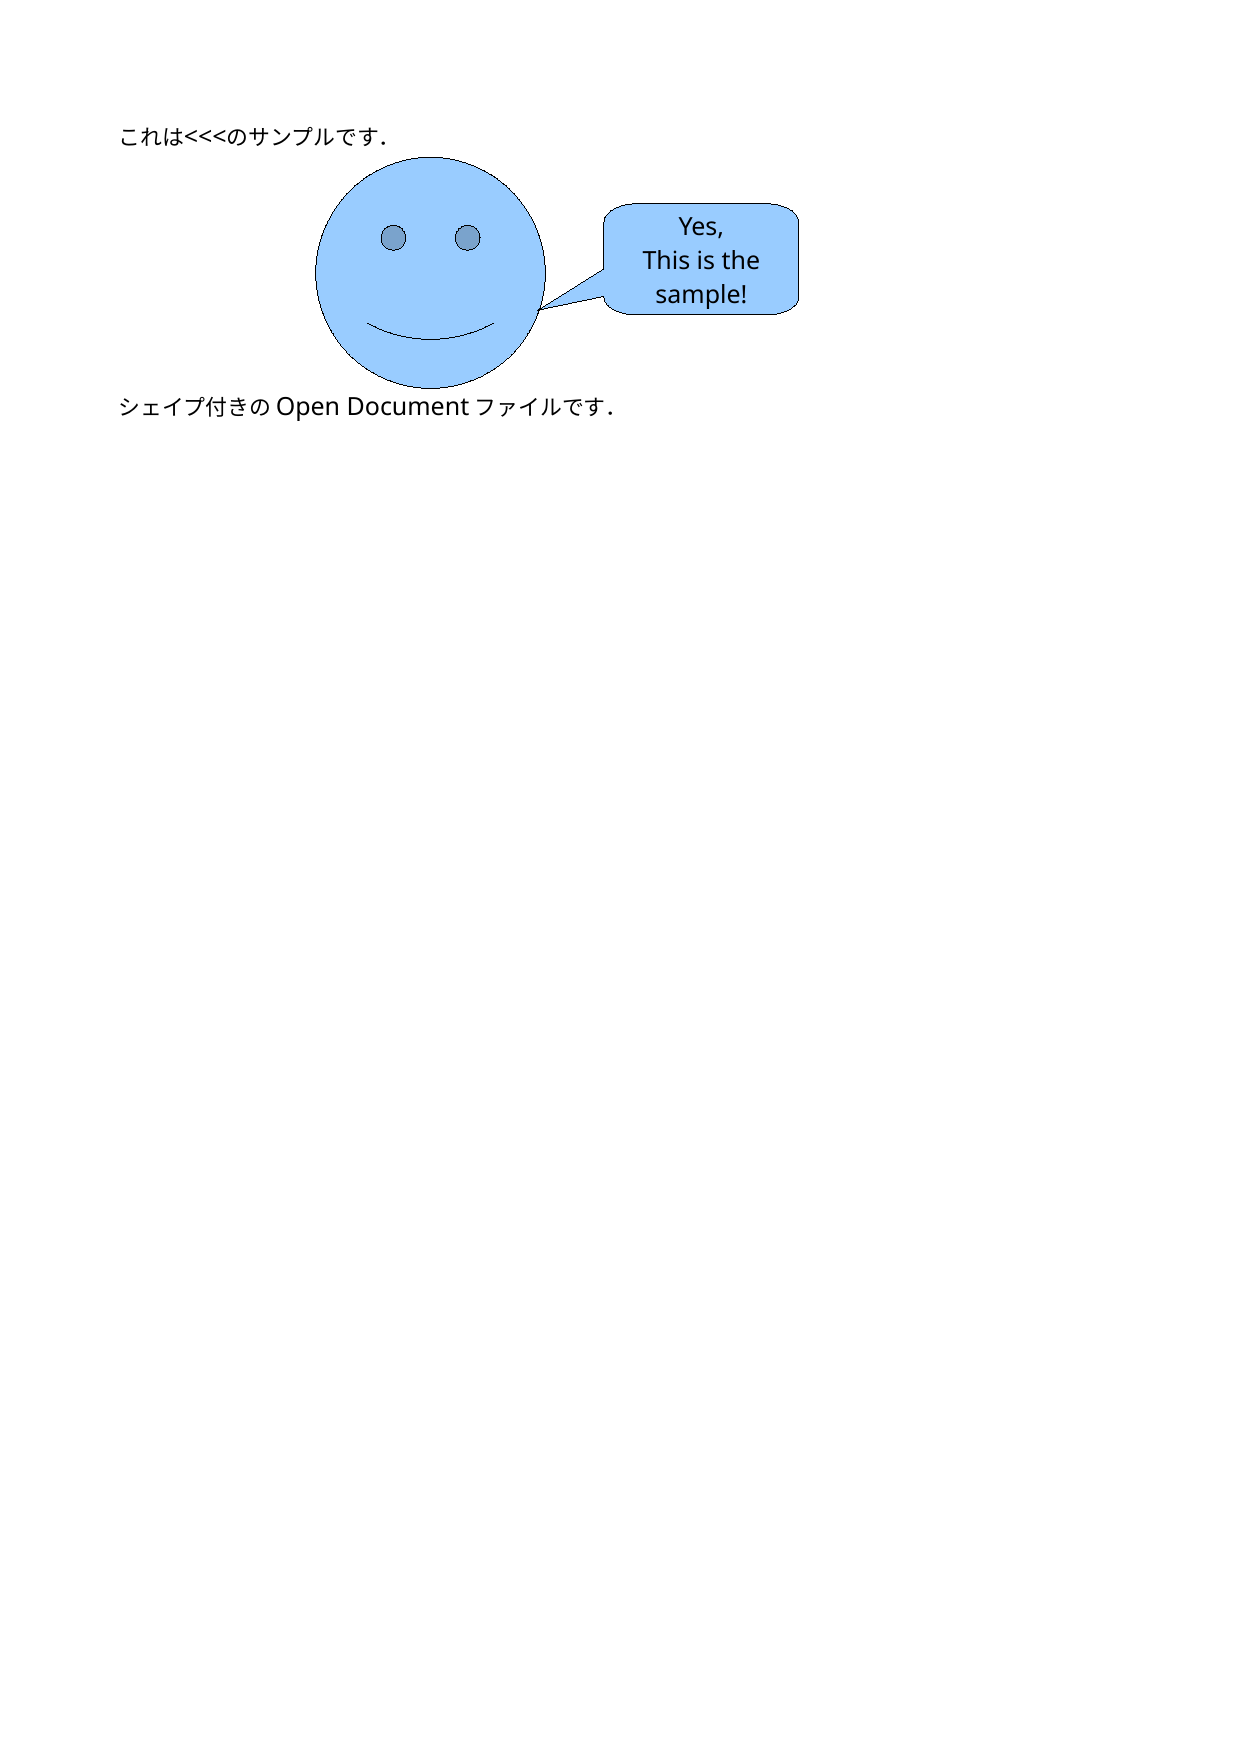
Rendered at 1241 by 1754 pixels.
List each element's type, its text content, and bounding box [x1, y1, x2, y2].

text シェイプ付きのOpen Documentファイルです． [118, 152, 1122, 423]
text これは<<<のサンプルです． [118, 118, 1122, 152]
